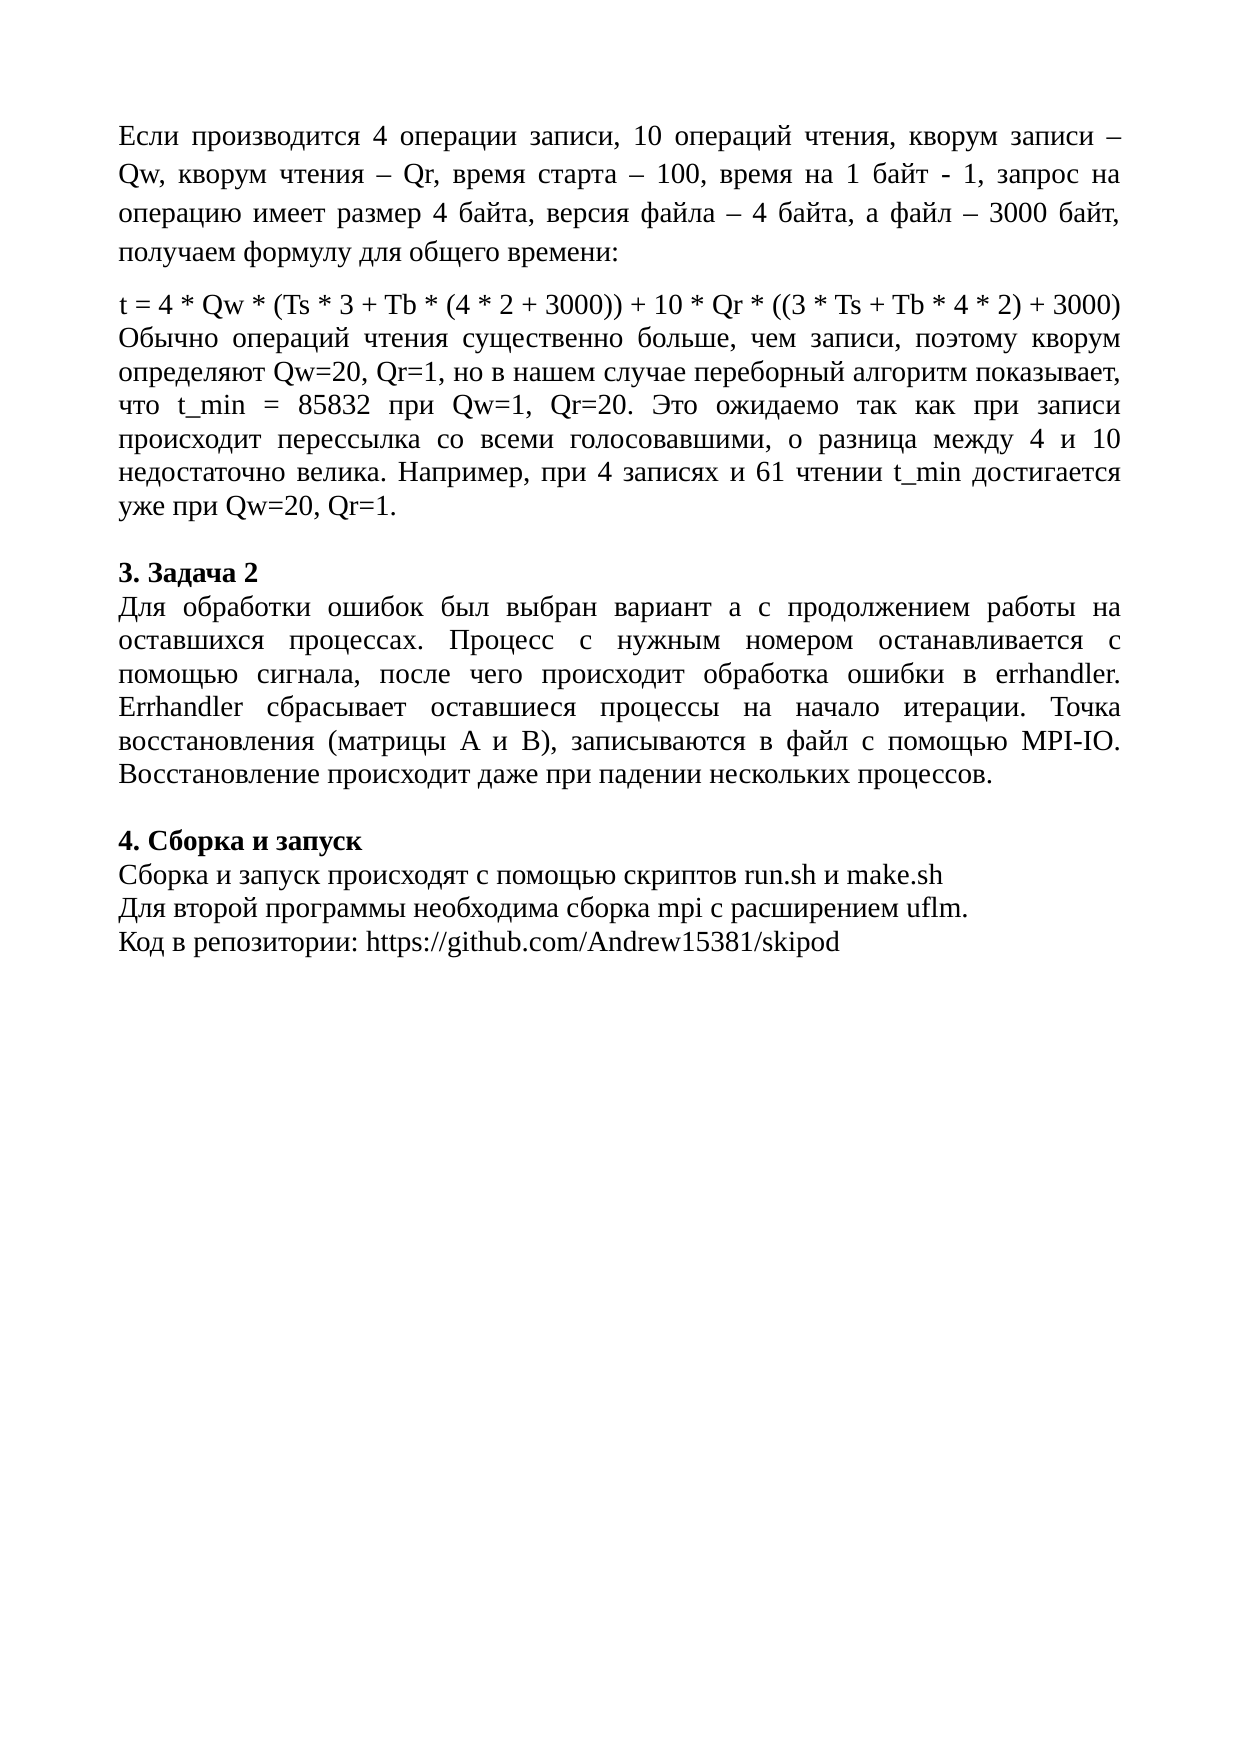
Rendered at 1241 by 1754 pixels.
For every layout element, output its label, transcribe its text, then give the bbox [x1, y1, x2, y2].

text Обычно операций чтения существенно больше, чем записи, поэтому кворум определяют Qw=20, Qr=1, но в нашем случае переборный алгоритм показывает, что t_min = 85832 при Qw=1, Qr=20. Это ожидаемо так как при записи происходит перессылка со всеми голосовавшими, о разница между 4 и 10 недостаточно велика. Например, при 4 записях и 61 чтении t_min достигается уже при Qw=20, Qr=1. [118, 320, 1122, 522]
text Сборка и запуск происходят с помощью скриптов run.sh и make.sh [118, 857, 1122, 891]
text t = 4 * Qw * (Ts * 3 + Tb * (4 * 2 + 3000)) + 10 * Qr * ((3 * Ts + Tb * 4 * 2) + 3000) [118, 287, 1122, 320]
text 4. Сборка и запуск [118, 823, 1122, 857]
text Для обработки ошибок был выбран вариант а с продолжением работы на оставшихся процессах. Процесс с нужным номером останавливается с помощью сигнала, после чего происходит обработка ошибки в errhandler. Errhandler сбрасывает оставшиеся процессы на начало итерации. Точка восстановления (матрицы A и B), записываются в файл с помощью MPI-IO. Восстановление происходит даже при падении нескольких процессов. [118, 589, 1122, 790]
text Если производится 4 операции записи, 10 операций чтения, кворум записи – Qw, кворум чтения – Qr, время старта – 100, время на 1 байт - 1, запрос на операцию имеет размер 4 байта, версия файла – 4 байта, а файл – 3000 байт, получаем формулу для общего времени: [118, 118, 1122, 267]
text 3. Задача 2 [118, 555, 1122, 589]
text Код в репозитории: https://github.com/Andrew15381/skipod [118, 924, 1122, 958]
text Для второй программы необходима сборка mpi с расширением uflm. [118, 891, 1122, 924]
